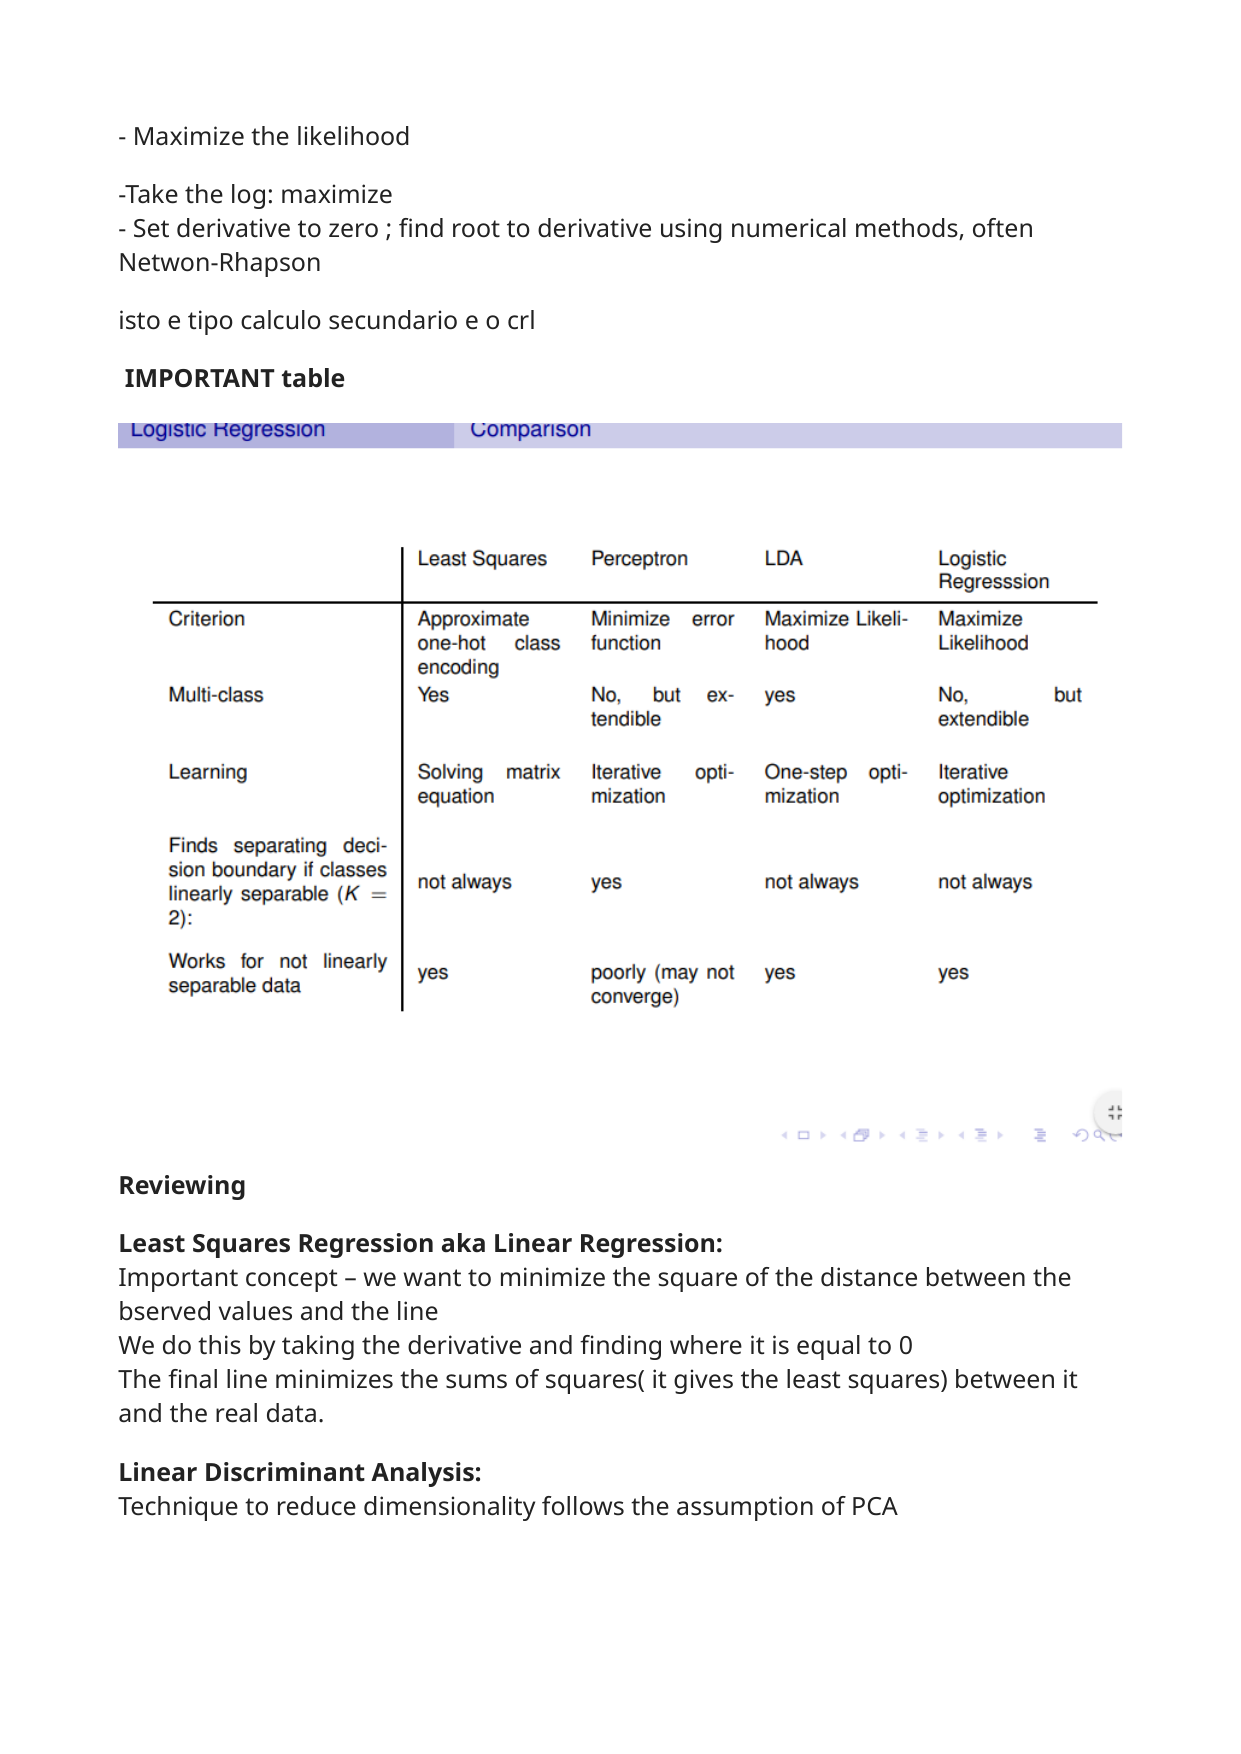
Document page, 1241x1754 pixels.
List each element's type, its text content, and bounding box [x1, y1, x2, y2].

text Important concept – we want to minimize the square of the distance between the bserved values and the line [118, 1260, 1122, 1328]
text We do this by taking the derivative and finding where it is equal to 0 [118, 1328, 1122, 1362]
text - Set derivative to zero ; find root to derivative using numerical methods, often Netwon-Rhapson [118, 210, 1122, 278]
picture [118, 423, 1123, 1144]
text The final line minimizes the sums of squares( it gives the least squares) between it and the real data. [118, 1362, 1122, 1430]
text Least Squares Regression aka Linear Regression: [118, 1226, 1122, 1260]
text -Take the log: maximize [118, 176, 1122, 210]
text Reviewing [118, 1168, 1122, 1202]
text - Maximize the likelihood [118, 118, 1122, 152]
text Technique to reduce dimensionality follows the assumption of PCA [118, 1488, 1122, 1522]
text isto e tipo calculo secundario e o crl [118, 302, 1122, 337]
text Linear Discriminant Analysis: [118, 1454, 1122, 1488]
text IMPORTANT table [118, 361, 1122, 395]
